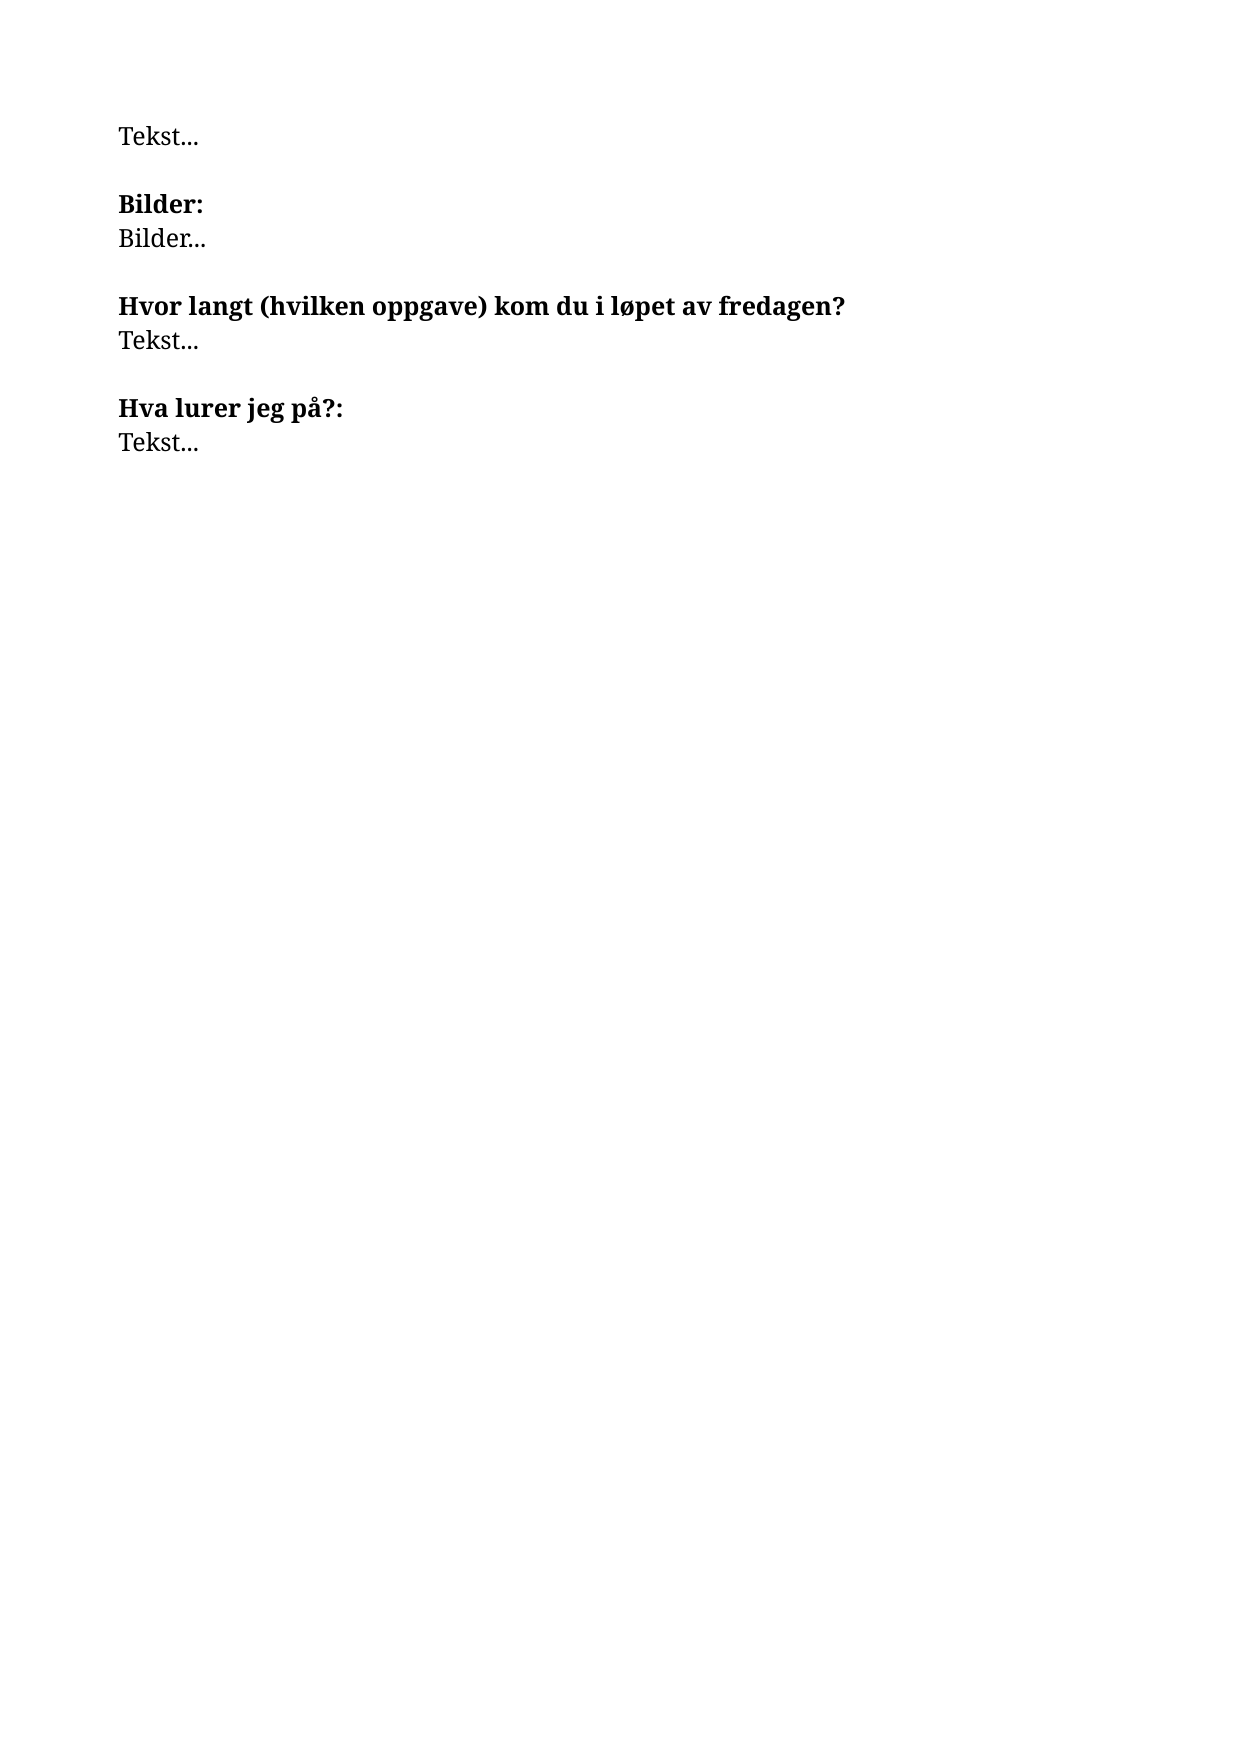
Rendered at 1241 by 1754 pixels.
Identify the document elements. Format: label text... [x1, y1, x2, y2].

text Hvor langt (hvilken oppgave) kom du i løpet av fredagen? [118, 288, 1122, 322]
text Tekst... [118, 425, 1122, 459]
text Hva lurer jeg på?: [118, 391, 1122, 425]
text Bilder: [118, 186, 1122, 220]
text Bilder... [118, 220, 1122, 254]
text Tekst... [118, 118, 1122, 152]
text Tekst... [118, 322, 1122, 357]
